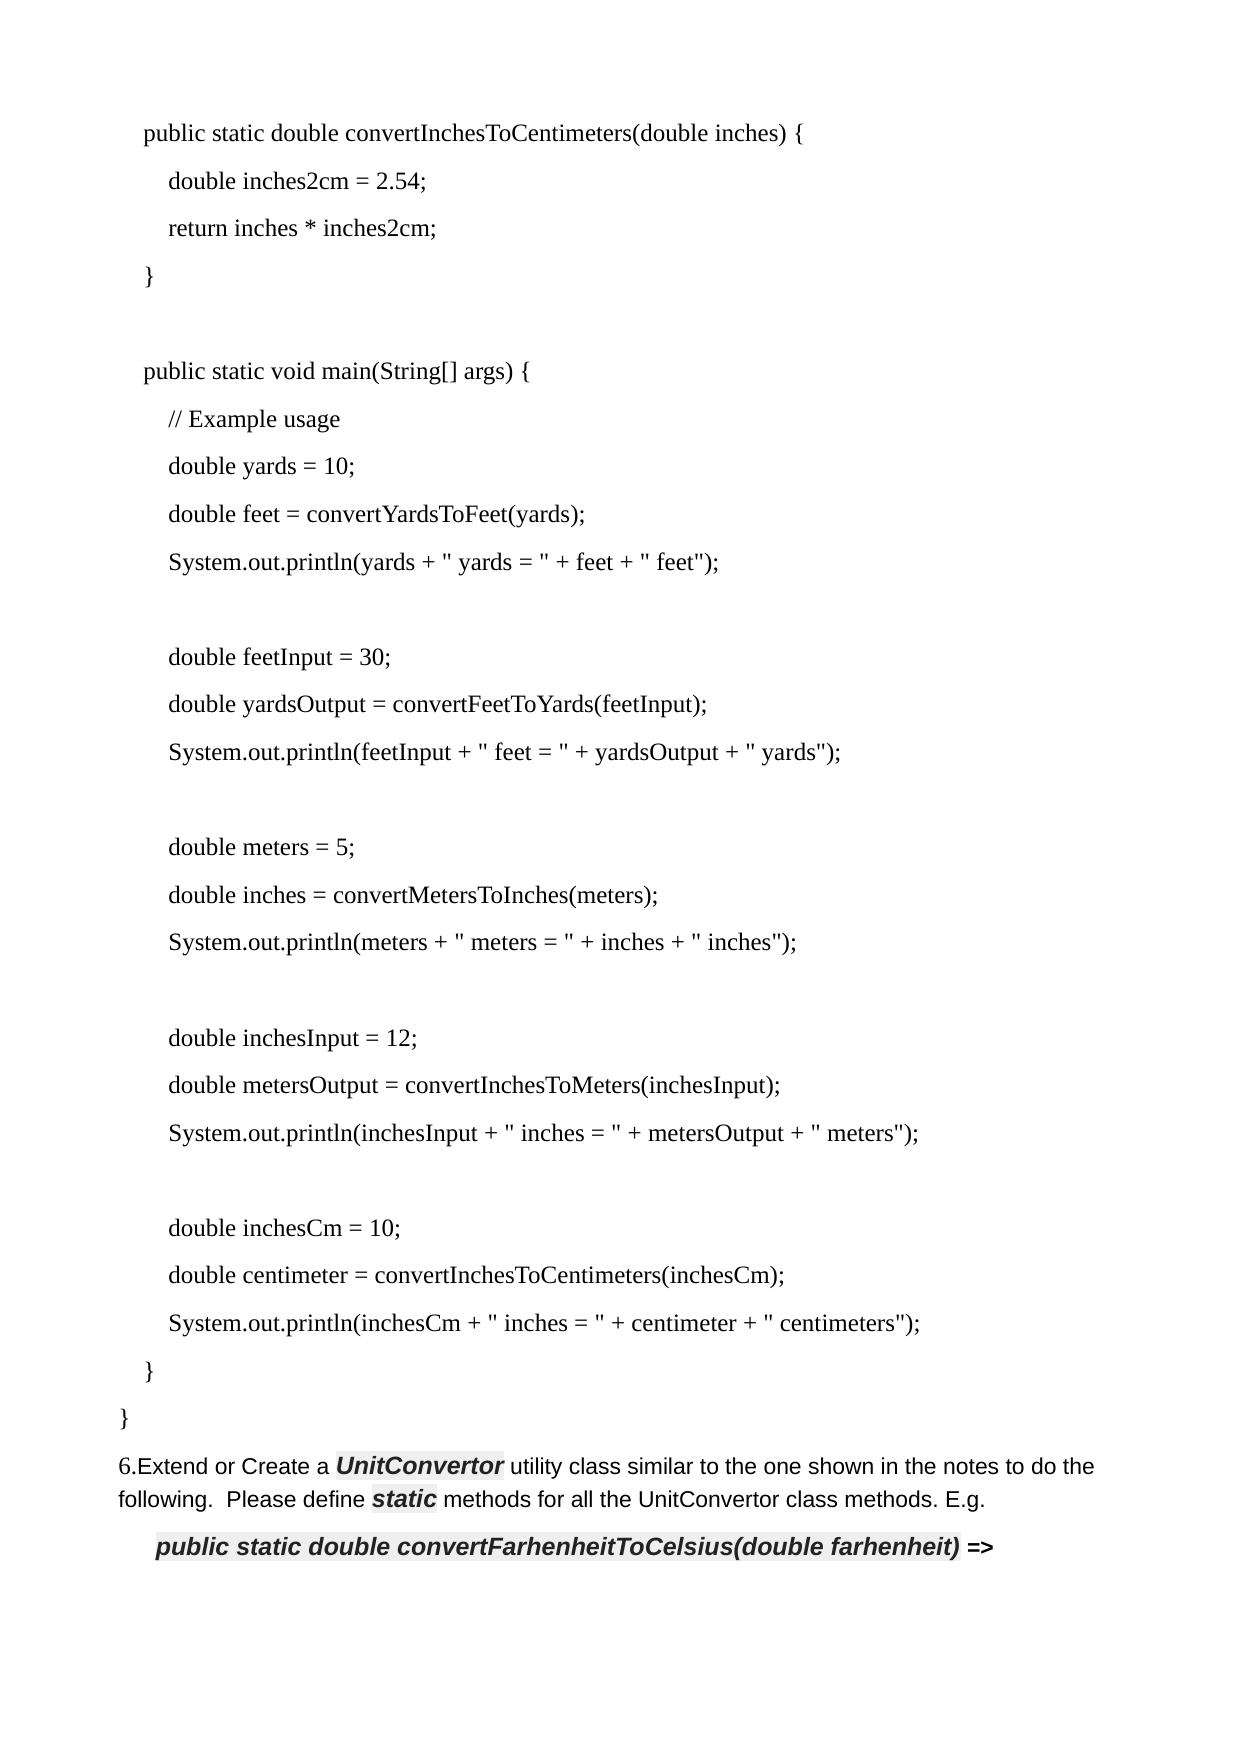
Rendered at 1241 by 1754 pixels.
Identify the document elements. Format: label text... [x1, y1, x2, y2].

text double feetInput = 30; [118, 642, 1122, 671]
text double inchesInput = 12; [118, 1023, 1122, 1051]
text } [118, 1403, 1122, 1432]
text double inches = convertMetersToInches(meters); [118, 880, 1122, 908]
text double meters = 5; [118, 832, 1122, 861]
text double yards = 10; [118, 451, 1122, 480]
text double inches2cm = 2.54; [118, 166, 1122, 194]
text public static void main(String[] args) { [118, 356, 1122, 385]
text double yardsOutput = convertFeetToYards(feetInput); [118, 689, 1122, 718]
text System.out.println(yards + " yards = " + feet + " feet"); [118, 547, 1122, 575]
text double centimeter = convertInchesToCentimeters(inchesCm); [118, 1261, 1122, 1289]
text public static double convertFarhenheitToCelsius(double farhenheit) => [156, 1532, 1122, 1561]
text double feet = convertYardsToFeet(yards); [118, 499, 1122, 528]
text 6.Extend or Create a UnitConvertor utility class similar to the one shown in the notes to do the following. Please define static methods for all the UnitConvertor class methods. E.g. [118, 1451, 1122, 1513]
text System.out.println(inchesCm + " inches = " + centimeter + " centimeters"); [118, 1308, 1122, 1337]
text double inchesCm = 10; [118, 1213, 1122, 1242]
text } [118, 261, 1122, 290]
text System.out.println(meters + " meters = " + inches + " inches"); [118, 927, 1122, 956]
text System.out.println(feetInput + " feet = " + yardsOutput + " yards"); [118, 737, 1122, 766]
text double metersOutput = convertInchesToMeters(inchesInput); [118, 1070, 1122, 1099]
text return inches * inches2cm; [118, 213, 1122, 242]
text } [118, 1356, 1122, 1384]
text public static double convertInchesToCentimeters(double inches) { [118, 118, 1122, 147]
text // Example usage [118, 404, 1122, 432]
text System.out.println(inchesInput + " inches = " + metersOutput + " meters"); [118, 1118, 1122, 1147]
